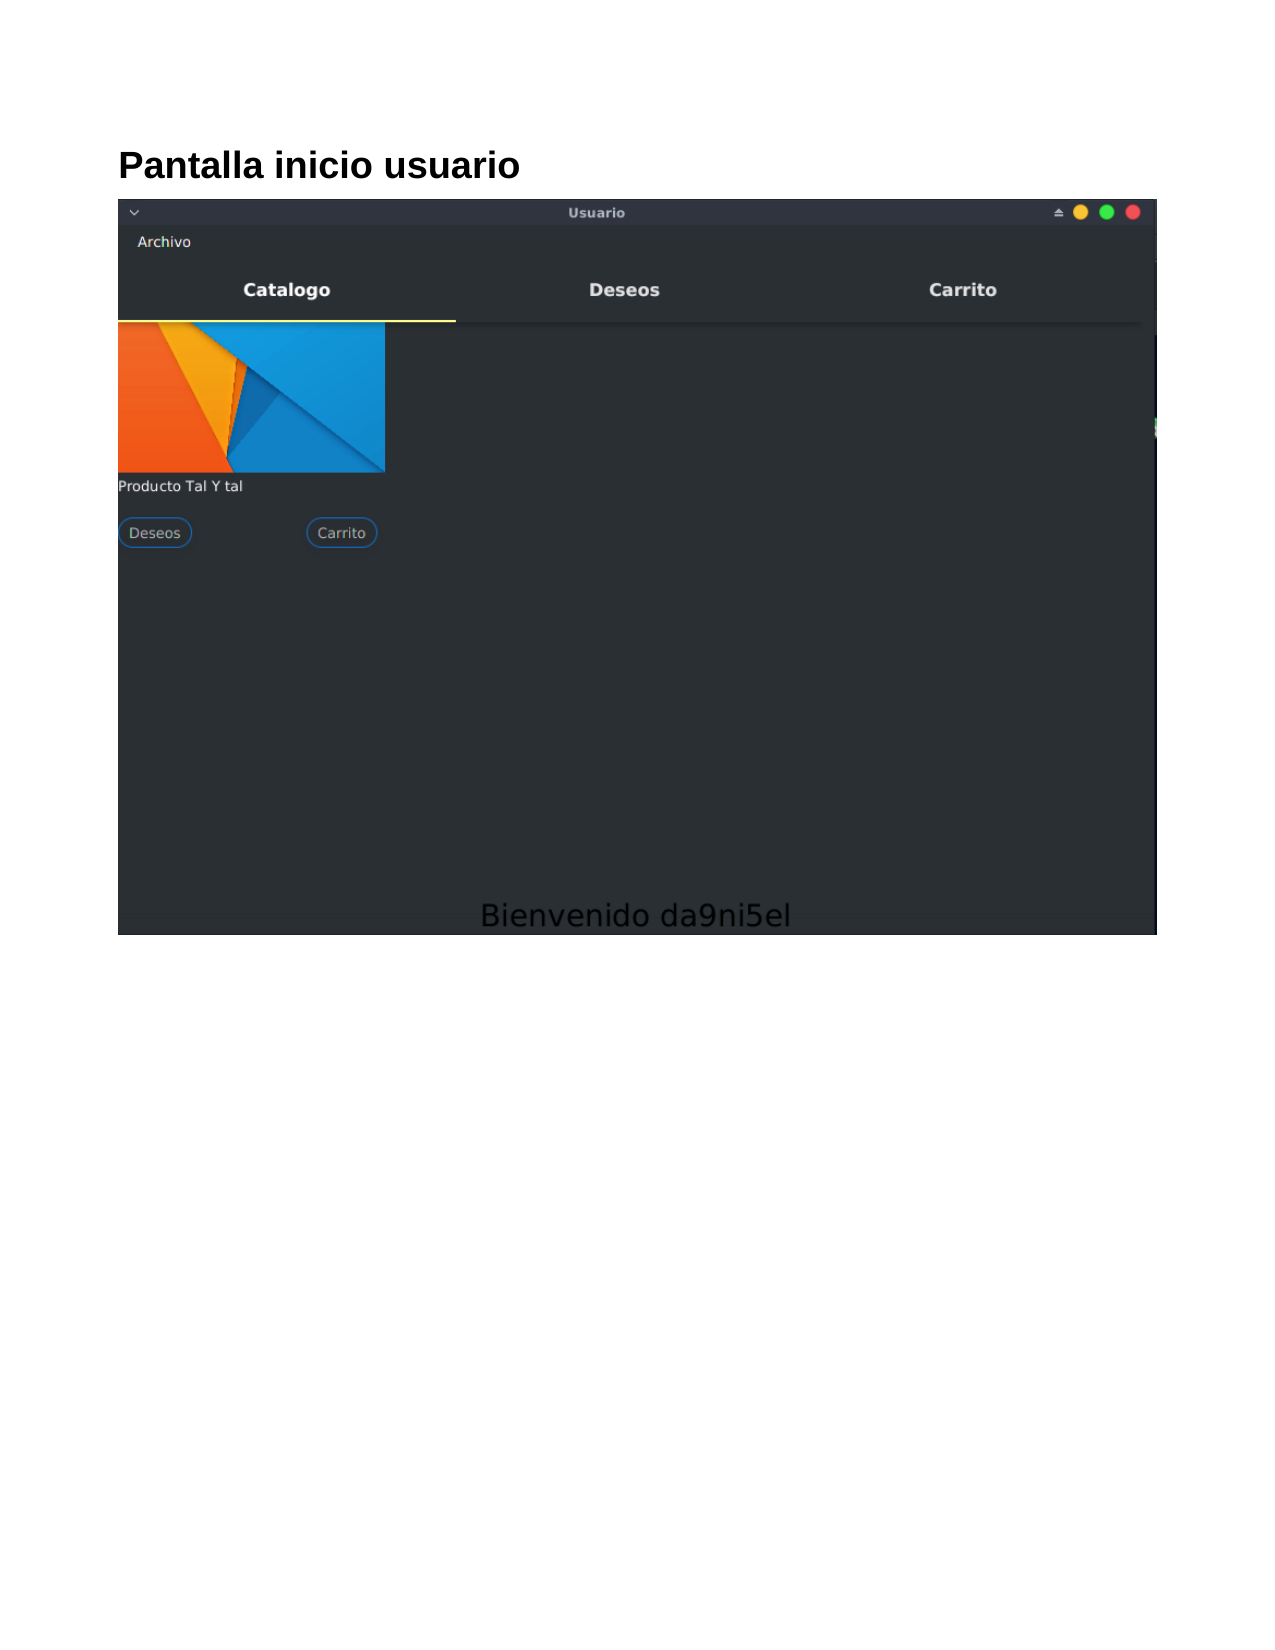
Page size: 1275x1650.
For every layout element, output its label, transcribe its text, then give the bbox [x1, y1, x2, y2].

subtitle Pantalla inicio usuario [118, 143, 1157, 187]
picture [118, 199, 1157, 935]
